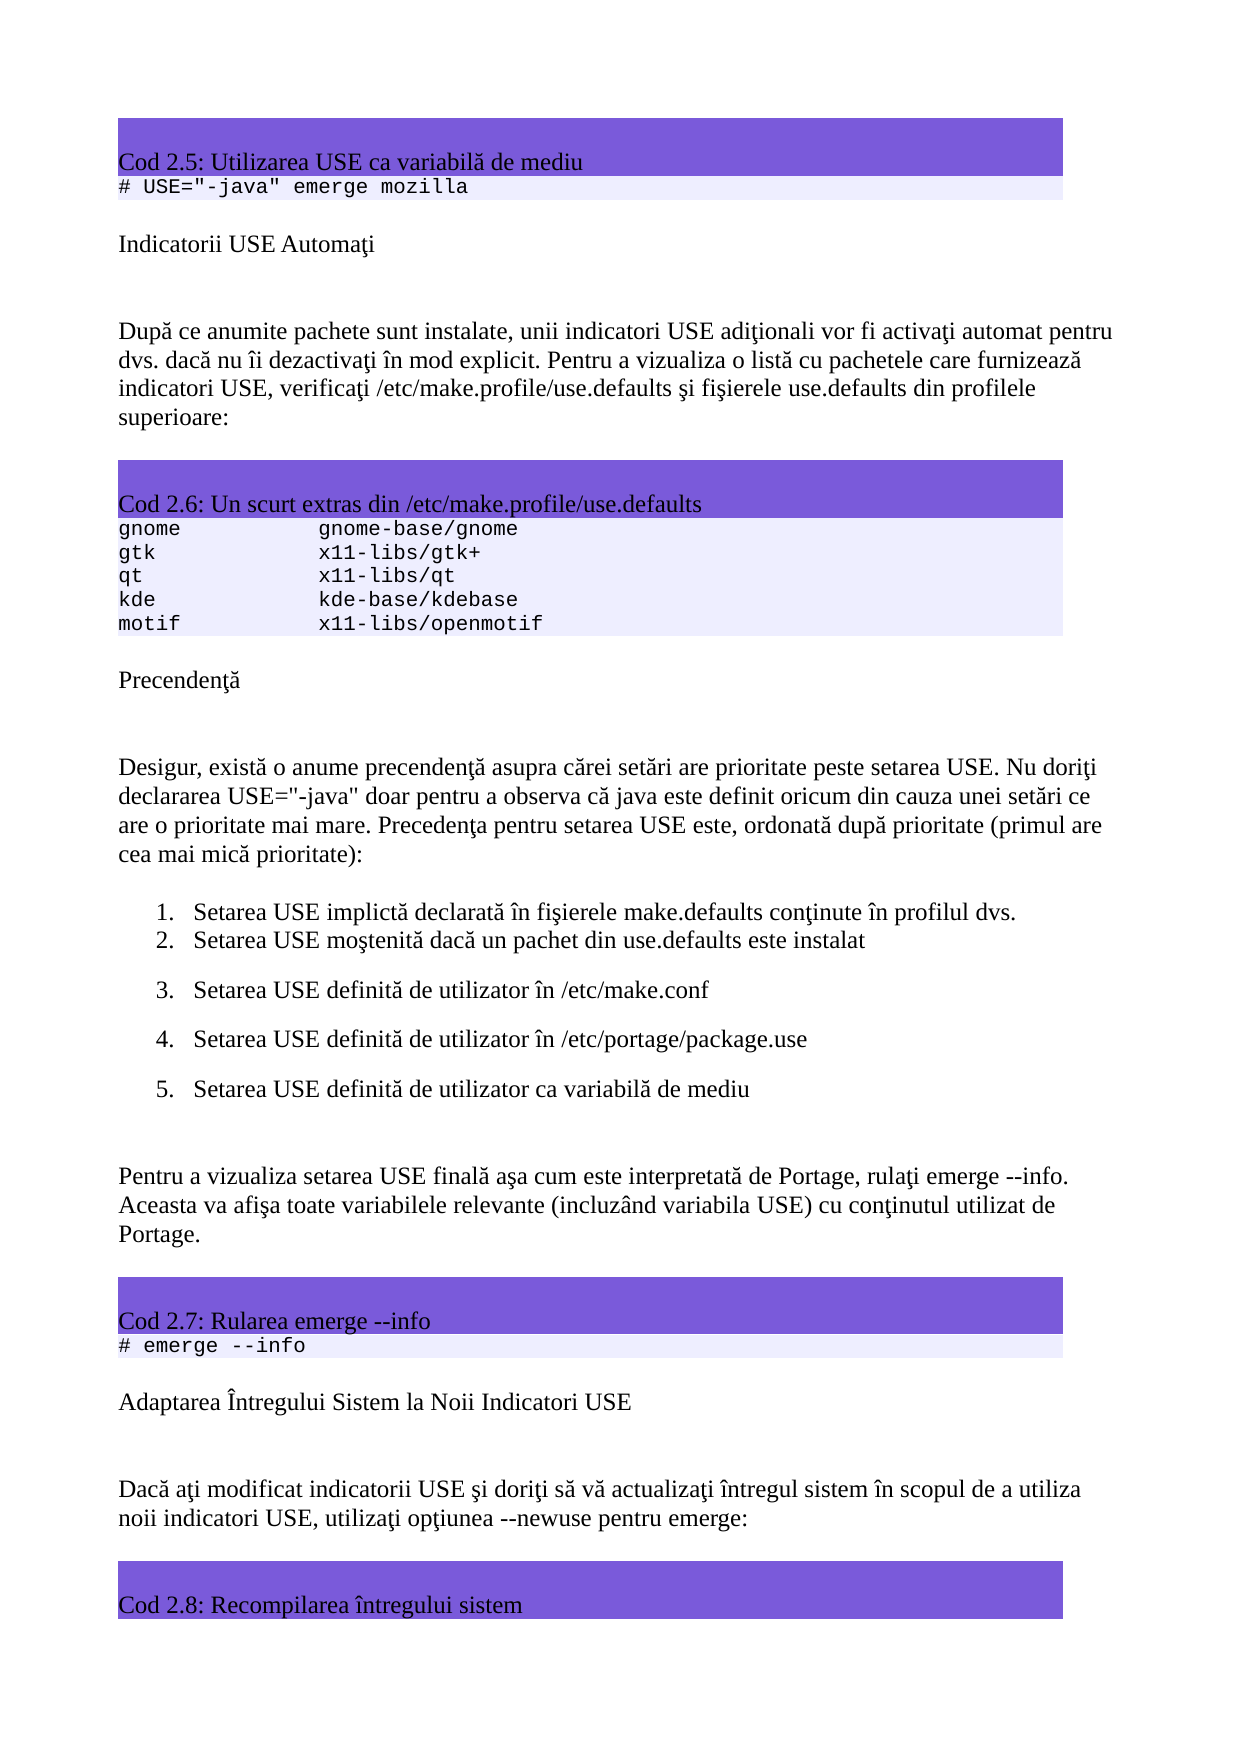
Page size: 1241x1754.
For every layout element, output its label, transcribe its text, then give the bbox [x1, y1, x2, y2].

table_cell gnome gnome-base/gnome gtk x11-libs/gtk+ qt x11-libs/qt kde kde-base/kdebase motif x11-libs/openmotif [118, 518, 1063, 636]
table_cell # emerge --info [118, 1335, 1063, 1358]
list Setarea USE implictă declarată în fişierele make.defaults conţinute în profilul dvs. [156, 897, 1122, 925]
text Dacă aţi modificat indicatorii USE şi doriţi să vă actualizaţi întregul sistem în scopul de a utiliza noii indicatori USE, utilizaţi opţiunea --newuse pentru emerge: [118, 1474, 1122, 1532]
list Setarea USE moştenită dacă un pachet din use.defaults este instalat [156, 925, 1122, 954]
list Setarea USE definită de utilizator ca variabilă de mediu [156, 1074, 1122, 1103]
text Precendenţă [118, 665, 1122, 694]
list Setarea USE definită de utilizator în /etc/make.conf [156, 975, 1122, 1004]
text Pentru a vizualiza setarea USE finală aşa cum este interpretată de Portage, rulaţi emerge --info. Aceasta va afişa toate variabilele relevante (incluzând variabila USE) cu conţinutul utilizat de Portage. [118, 1161, 1122, 1247]
text Indicatorii USE Automaţi [118, 229, 1122, 258]
table_header Cod 2.8: Recompilarea întregului sistem [118, 1561, 1063, 1619]
text Desigur, există o anume precendenţă asupra cărei setări are prioritate peste setarea USE. Nu doriţi declararea USE="-java" doar pentru a observa că java este definit oricum din cauza unei setări ce are o prioritate mai mare. Precedenţa pentru setarea USE este, ordonată după prioritate (primul are cea mai mică prioritate): [118, 752, 1122, 867]
list Setarea USE definită de utilizator în /etc/portage/package.use [156, 1024, 1122, 1053]
table_header Cod 2.6: Un scurt extras din /etc/make.profile/use.defaults [118, 460, 1063, 518]
table_cell # USE="-java" emerge mozilla [118, 176, 1063, 200]
text După ce anumite pachete sunt instalate, unii indicatori USE adiţionali vor fi activaţi automat pentru dvs. dacă nu îi dezactivaţi în mod explicit. Pentru a vizualiza o listă cu pachetele care furnizează indicatori USE, verificaţi /etc/make.profile/use.defaults şi fişierele use.defaults din profilele superioare: [118, 316, 1122, 431]
table_header Cod 2.5: Utilizarea USE ca variabilă de mediu [118, 118, 1063, 176]
table_header Cod 2.7: Rularea emerge --info [118, 1277, 1063, 1334]
text Adaptarea Întregului Sistem la Noii Indicatori USE [118, 1387, 1122, 1416]
